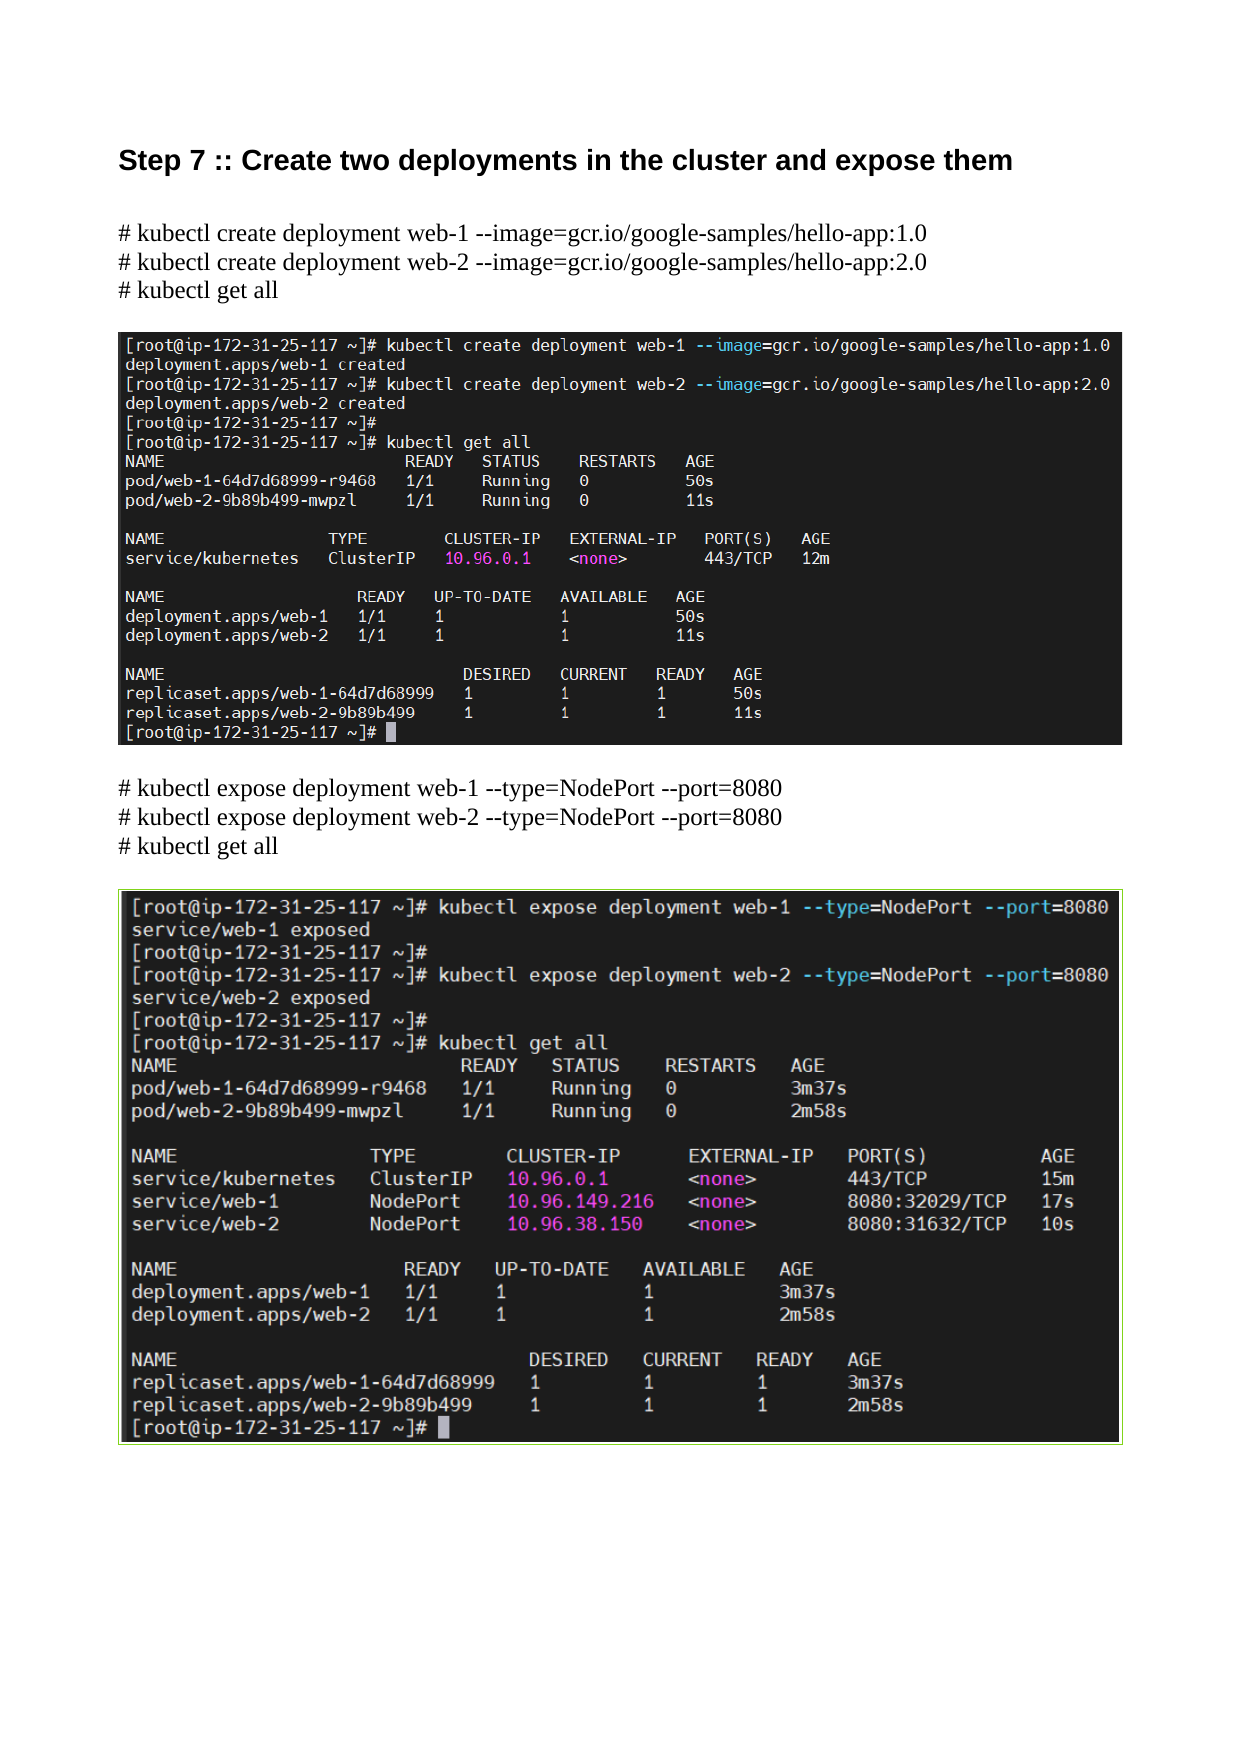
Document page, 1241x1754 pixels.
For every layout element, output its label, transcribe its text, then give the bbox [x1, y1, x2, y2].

text # kubectl create deployment web-1 --image=gcr.io/google-samples/hello-app:1.0 [118, 218, 1122, 247]
text # kubectl create deployment web-2 --image=gcr.io/google-samples/hello-app:2.0 [118, 247, 1122, 275]
subtitle Step 7 :: Create two deployments in the cluster and expose them [118, 143, 1122, 177]
text # kubectl get all [118, 831, 1122, 860]
picture [118, 332, 1123, 745]
text # kubectl expose deployment web-1 --type=NodePort --port=8080 [118, 773, 1122, 802]
picture [121, 891, 1119, 1442]
text # kubectl expose deployment web-2 --type=NodePort --port=8080 [118, 802, 1122, 831]
text # kubectl get all [118, 275, 1122, 304]
